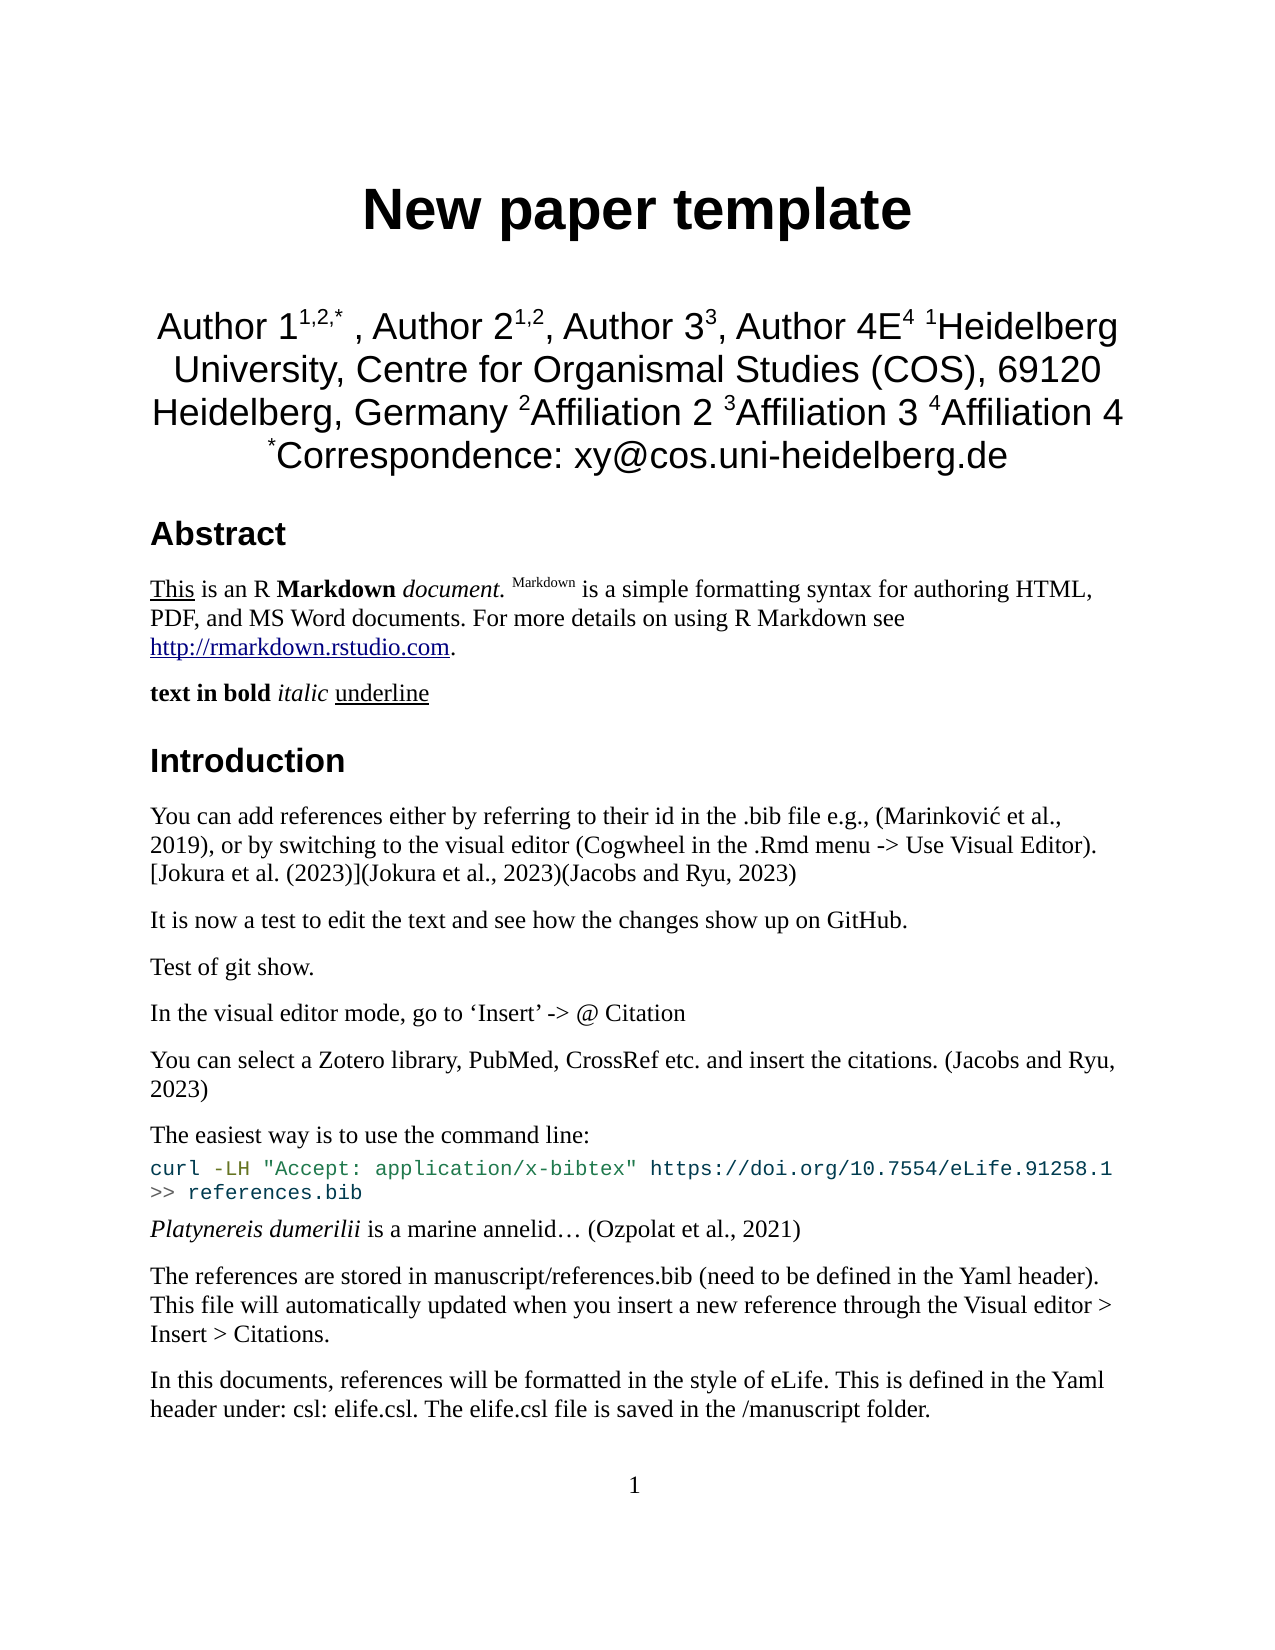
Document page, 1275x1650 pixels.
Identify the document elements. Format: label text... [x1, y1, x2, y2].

text This is an R Markdown document. Markdown is a simple formatting syntax for authoring HTML, PDF, and MS Word documents. For more details on using R Markdown see http://rmarkdown.rstudio.com. [150, 574, 1125, 660]
text Test of git show. [150, 952, 1125, 981]
subtitle Author 11,2,* , Author 21,2, Author 33, Author 4E4 1Heidelberg University, Centre for Organismal Studies (COS), 69120 Heidelberg, Germany 2Affiliation 2 3Affiliation 3 4Affiliation 4 *Correspondence: xy@cos.uni-heidelberg.de [150, 261, 1125, 476]
text In this documents, references will be formatted in the style of eLife. This is defined in the Yaml header under: csl: elife.csl. The elife.csl file is saved in the /manuscript folder. [150, 1365, 1125, 1423]
text You can add references either by referring to their id in the .bib file e.g., (Marinković et al., 2019), or by switching to the visual editor (Cogwheel in the .Rmd menu -> Use Visual Editor). [Jokura et al. (2023)](Jokura et al., 2023)(Jacobs and Ryu, 2023) [150, 801, 1125, 887]
title New paper template [150, 175, 1125, 242]
text The references are stored in manuscript/references.bib (need to be defined in the Yaml header). This file will automatically updated when you insert a new reference through the Visual editor > Insert > Citations. [150, 1261, 1125, 1347]
text The easiest way is to use the command line: [150, 1121, 1125, 1149]
subtitle Abstract [150, 514, 1125, 553]
subtitle Introduction [150, 741, 1125, 779]
text Platynereis dumerilii is a marine annelid… (Ozpolat et al., 2021) [150, 1214, 1125, 1243]
text It is now a test to edit the text and see how the changes show up on GitHub. [150, 905, 1125, 934]
text In the visual editor mode, go to ‘Insert’ -> @ Citation [150, 998, 1125, 1027]
text curl -LH "Accept: application/x-bibtex" https://doi.org/10.7554/eLife.91258.1 >> references.bib [150, 1158, 1125, 1206]
text text in bold italic underline [150, 678, 1125, 707]
text You can select a Zotero library, PubMed, CrossRef etc. and insert the citations. (Jacobs and Ryu, 2023) [150, 1045, 1125, 1103]
